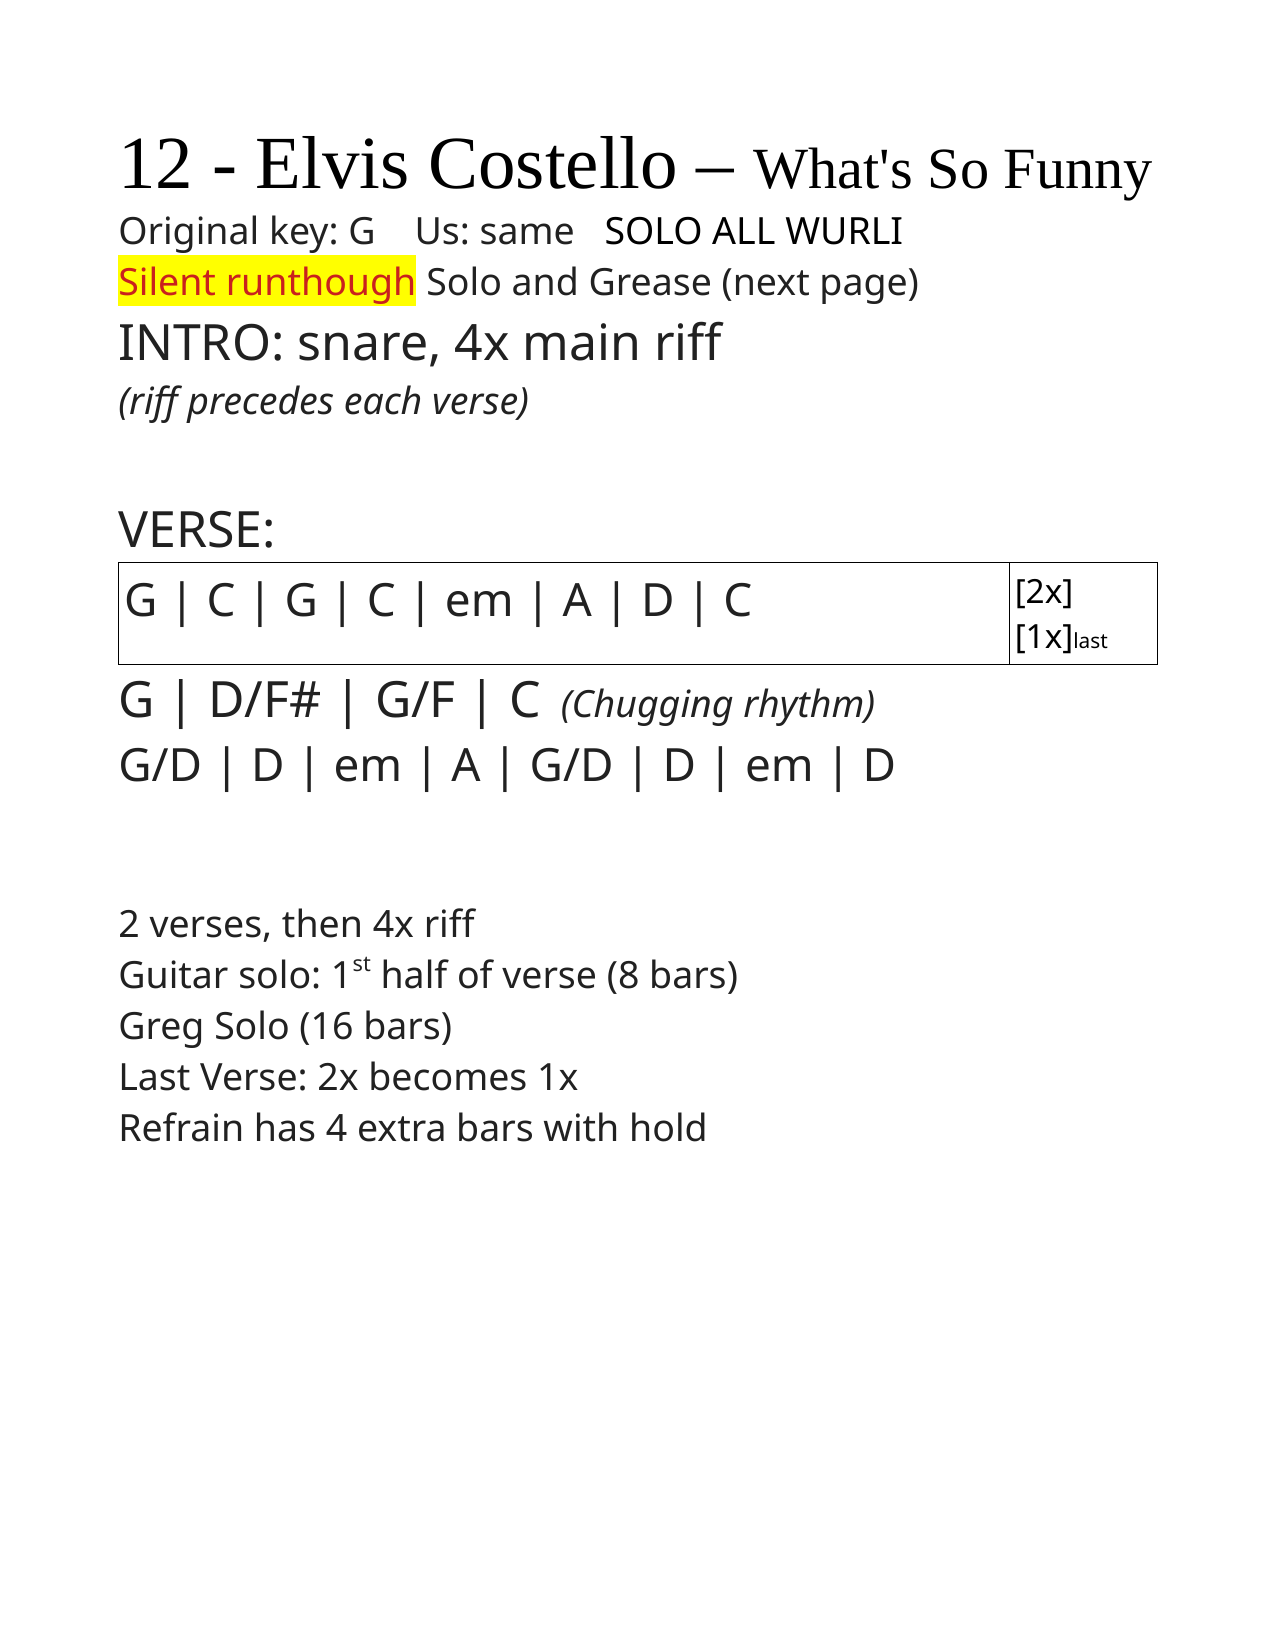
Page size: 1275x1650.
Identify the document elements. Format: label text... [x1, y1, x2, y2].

text 12 - Elvis Costello – What's So Funny [118, 118, 1157, 204]
text G | D/F# | G/F | C (Chugging rhythm) [118, 665, 1157, 732]
text (riff precedes each verse) [118, 374, 1157, 426]
text 2 verses, then 4x riff [118, 897, 1157, 948]
text Greg Solo (16 bars) [118, 999, 1157, 1050]
text INTRO: snare, 4x main riff [118, 306, 1157, 374]
table_header G | C | G | C | em | A | D | C [119, 563, 1009, 664]
text VERSE: [118, 494, 1157, 562]
table_header [2x] [1x]last [1010, 563, 1157, 664]
text Silent runthough Solo and Grease (next page) [118, 255, 1157, 306]
text Original key: G Us: same SOLO ALL WURLI [118, 204, 1157, 255]
text Last Verse: 2x becomes 1x [118, 1050, 1157, 1101]
text Guitar solo: 1st half of verse (8 bars) [118, 948, 1157, 999]
text Refrain has 4 extra bars with hold [118, 1101, 1157, 1152]
text G/D | D | em | A | G/D | D | em | D [118, 732, 1157, 795]
